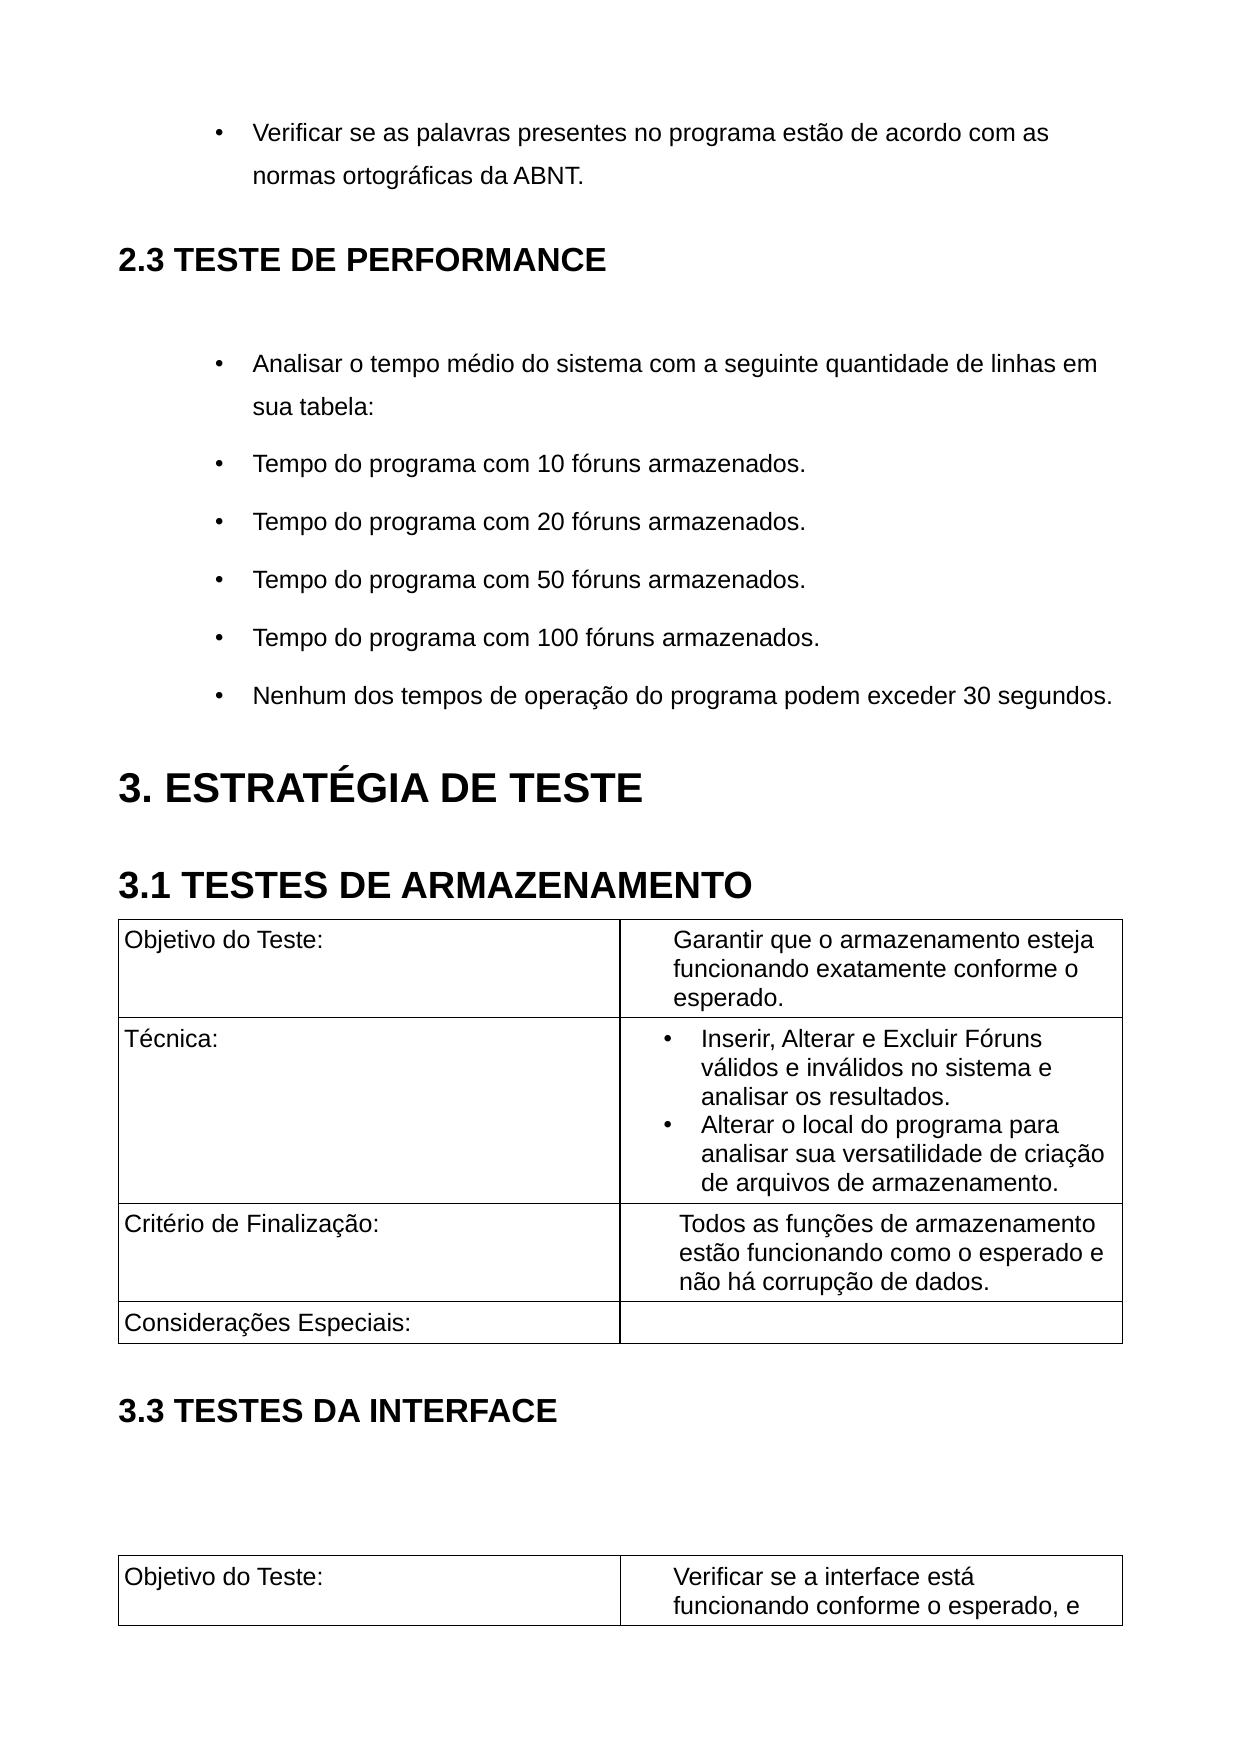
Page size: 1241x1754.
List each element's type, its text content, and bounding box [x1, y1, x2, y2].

list Tempo do programa com 100 fóruns armazenados. [215, 623, 1122, 652]
table_header Objetivo do Teste: [119, 1556, 620, 1625]
subtitle 2.3 TESTE DE PERFORMANCE [118, 240, 1122, 278]
table_cell Todos as funções de armazenamento estão funcionando como o esperado e não há corrupção de dados. [621, 1204, 1122, 1301]
subtitle 3.3 TESTES DA INTERFACE [118, 1391, 1122, 1429]
subtitle 3. ESTRATÉGIA DE TESTE [118, 763, 1122, 811]
subtitle 3.1 TESTES DE ARMAZENAMENTO [118, 862, 1122, 906]
table_header Objetivo do Teste: [119, 920, 619, 1017]
table_cell Técnica: [119, 1018, 619, 1202]
table_cell [621, 1302, 1122, 1342]
list Tempo do programa com 50 fóruns armazenados. [215, 565, 1122, 594]
list Tempo do programa com 10 fóruns armazenados. [215, 449, 1122, 478]
list Tempo do programa com 20 fóruns armazenados. [215, 507, 1122, 536]
table_cell Inserir, Alterar e Excluir Fóruns válidos e inválidos no sistema e analisar os resultados. Alterar o local do programa para analisar sua versatilidade de criação de arquivos de armazenamento. [621, 1018, 1122, 1202]
table_header Verificar se a interface está funcionando conforme o esperado, e [621, 1556, 1122, 1625]
list Verificar se as palavras presentes no programa estão de acordo com as normas ortográficas da ABNT. [215, 118, 1122, 190]
table_header Garantir que o armazenamento esteja funcionando exatamente conforme o esperado. [621, 920, 1122, 1017]
list Nenhum dos tempos de operação do programa podem exceder 30 segundos. [215, 681, 1122, 709]
table_cell Critério de Finalização: [119, 1204, 619, 1301]
table_cell Considerações Especiais: [119, 1302, 619, 1342]
list Analisar o tempo médio do sistema com a seguinte quantidade de linhas em sua tabela: [215, 348, 1122, 421]
